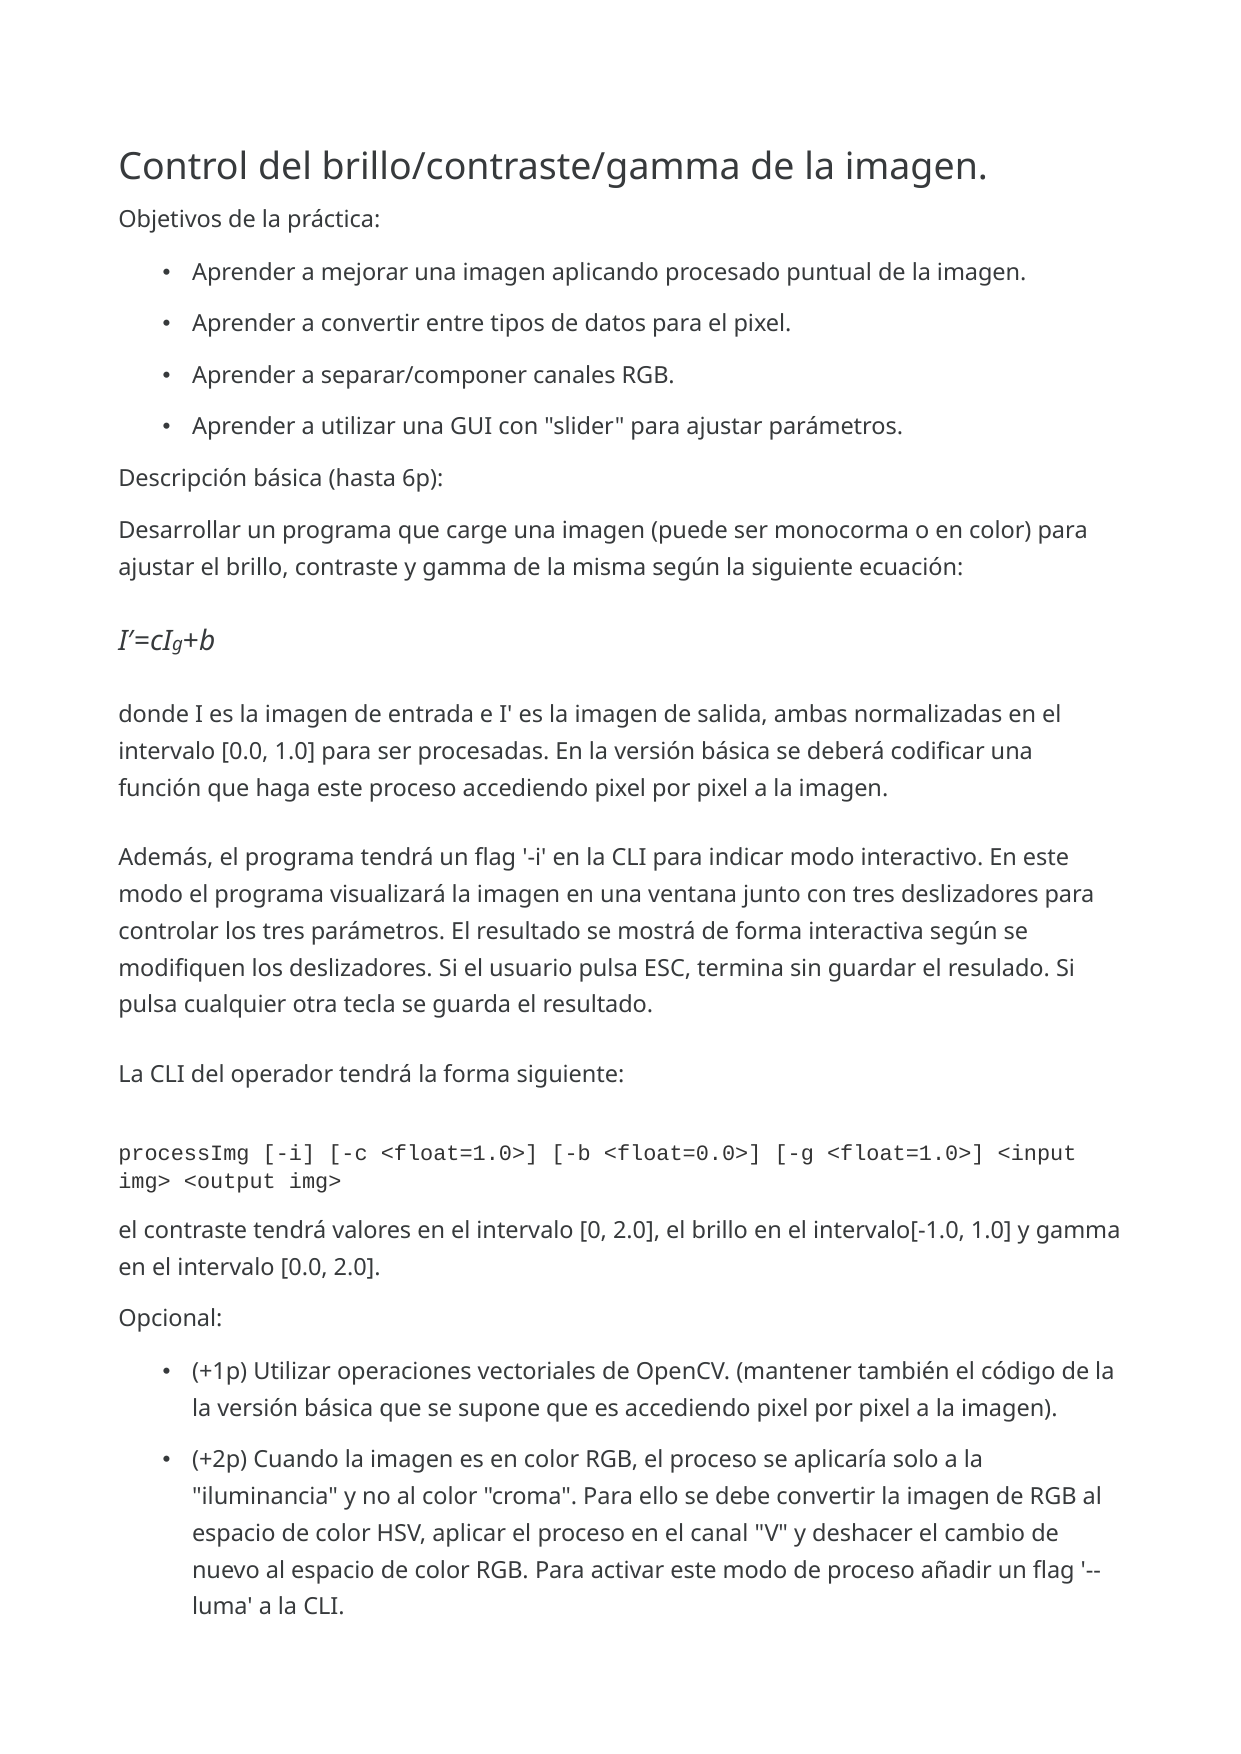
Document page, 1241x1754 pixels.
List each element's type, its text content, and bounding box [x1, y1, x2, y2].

text donde I es la imagen de entrada e I' es la imagen de salida, ambas normalizadas en el intervalo [0.0, 1.0] para ser procesadas. En la versión básica se deberá codificar una función que haga este proceso accediendo pixel por pixel a la imagen. [118, 697, 1122, 803]
text Además, el programa tendrá un flag '-i' en la CLI para indicar modo interactivo. En este modo el programa visualizará la imagen en una ventana junto con tres deslizadores para controlar los tres parámetros. El resultado se mostrá de forma interactiva según se modifiquen los deslizadores. Si el usuario pulsa ESC, termina sin guardar el resulado. Si pulsa cualquier otra tecla se guarda el resultado. [118, 841, 1122, 1020]
list Aprender a mejorar una imagen aplicando procesado puntual de la imagen. [162, 255, 1122, 287]
text Desarrollar un programa que carge una imagen (puede ser monocorma o en color) para ajustar el brillo, contraste y gamma de la misma según la siguiente ecuación: [118, 514, 1122, 582]
list Aprender a separar/componer canales RGB. [162, 358, 1122, 390]
list Aprender a utilizar una GUI con "slider" para ajustar parámetros. [162, 409, 1122, 441]
list (+1p) Utilizar operaciones vectoriales de OpenCV. (mantener también el código de la la versión básica que se supone que es accediendo pixel por pixel a la imagen). [162, 1354, 1122, 1423]
text I′=cIg+b [118, 620, 1122, 659]
text La CLI del operador tendrá la forma siguiente: [118, 1058, 1122, 1089]
subtitle Opcional: [118, 1302, 1122, 1333]
text processImg [-i] [-c <float=1.0>] [-b <float=0.0>] [-g <float=1.0>] <input img> <output img> [118, 1142, 1122, 1195]
list Aprender a convertir entre tipos de datos para el pixel. [162, 307, 1122, 339]
subtitle Objetivos de la práctica: [118, 202, 1122, 234]
subtitle Control del brillo/contraste/gamma de la imagen. [118, 139, 1122, 190]
list (+2p) Cuando la imagen es en color RGB, el proceso se aplicaría solo a la "iluminancia" y no al color "croma". Para ello se debe convertir la imagen de RGB al espacio de color HSV, aplicar el proceso en el canal "V" y deshacer el cambio de nuevo al espacio de color RGB. Para activar este modo de proceso añadir un flag '--luma' a la CLI. [162, 1443, 1122, 1622]
text el contraste tendrá valores en el intervalo [0, 2.0], el brillo en el intervalo[-1.0, 1.0] y gamma en el intervalo [0.0, 2.0]. [118, 1213, 1122, 1282]
subtitle Descripción básica (hasta 6p): [118, 461, 1122, 493]
